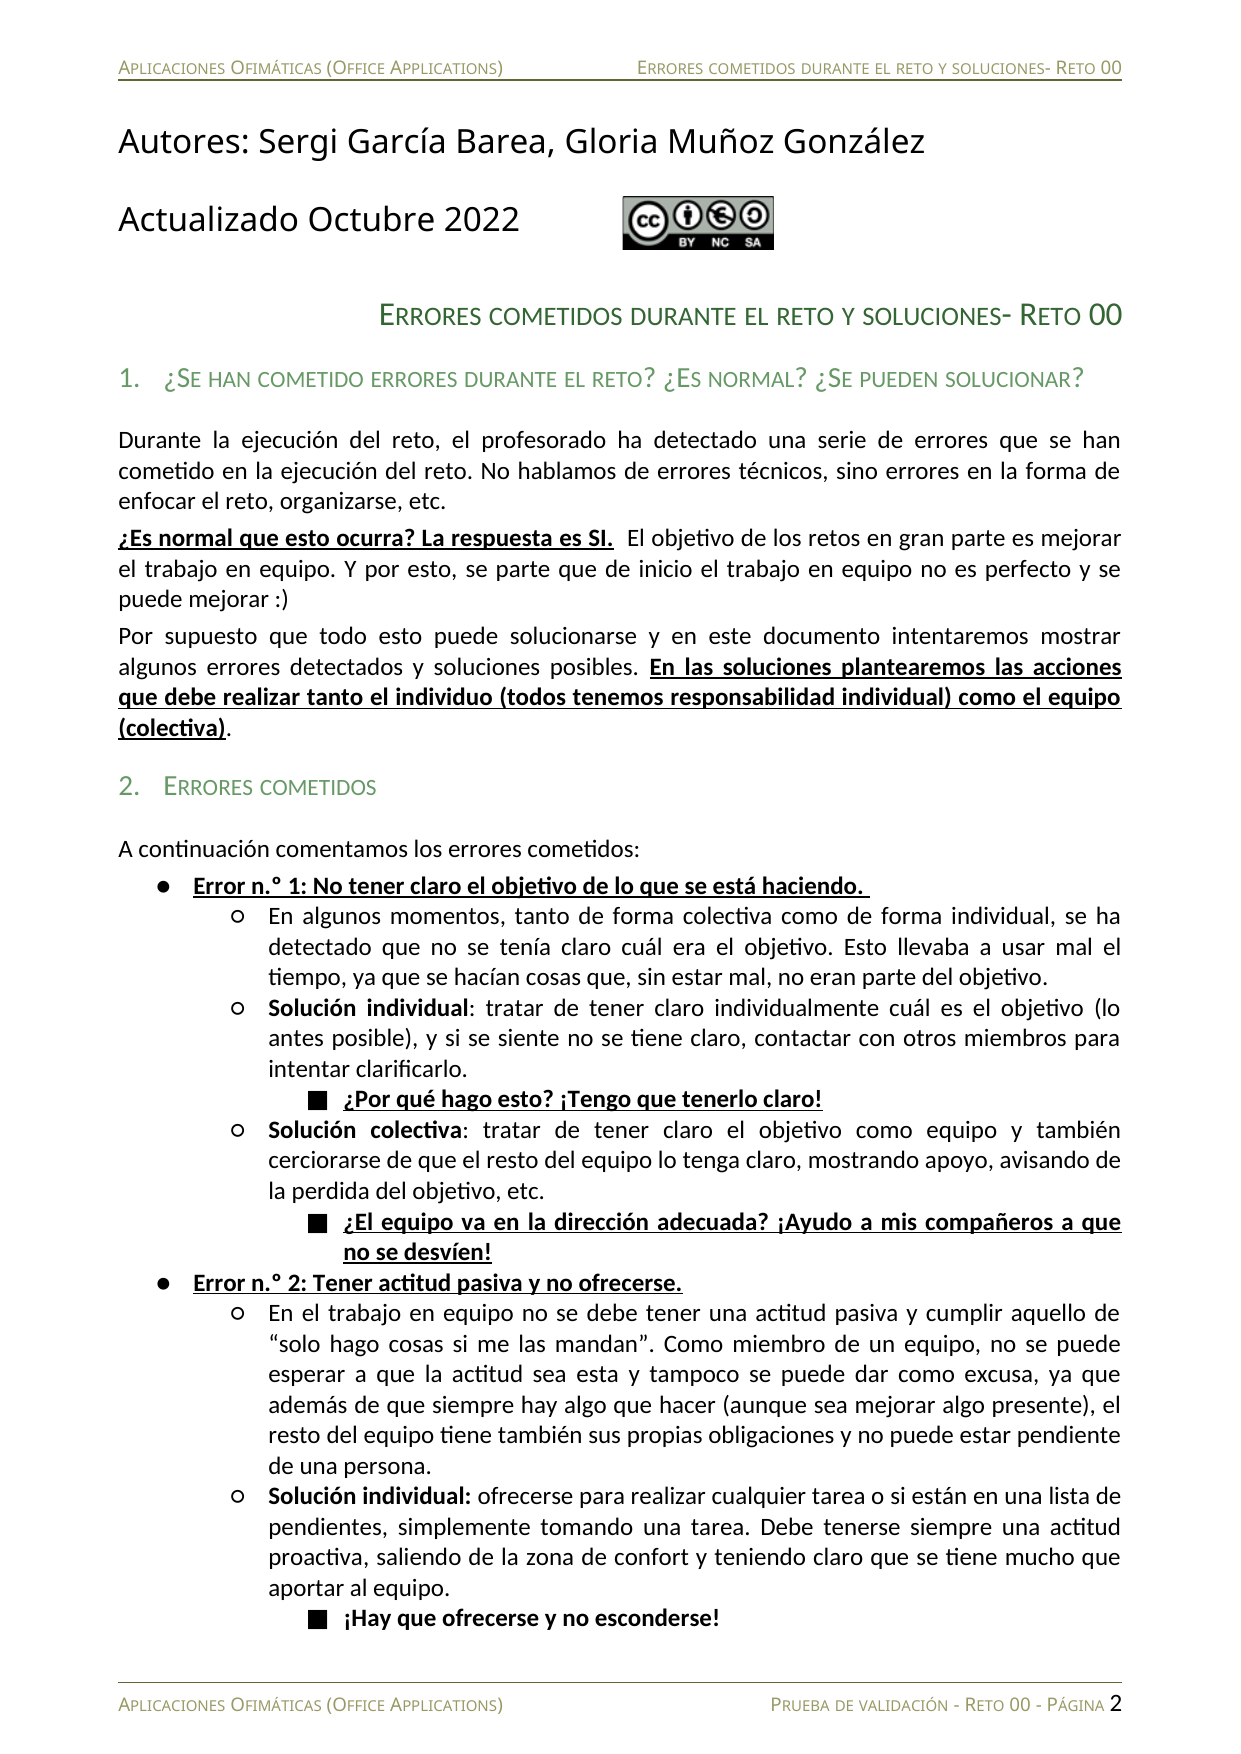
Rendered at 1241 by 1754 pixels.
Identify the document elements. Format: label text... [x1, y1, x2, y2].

text Errores cometidos durante el reto y soluciones- Reto 00 [118, 293, 1122, 334]
text ¿Es normal que esto ocurra? La respuesta es SI. El objetivo de los retos en gran parte es mejorar el trabajo en equipo. Y por esto, se parte que de inicio el trabajo en equipo no es perfecto y se puede mejorar :) [118, 522, 1122, 614]
list En algunos momentos, tanto de forma colectiva como de forma individual, se ha detectado que no se tenía claro cuál era el objetivo. Esto llevaba a usar mal el tiempo, ya que se hacían cosas que, sin estar mal, no eran parte del objetivo. [231, 901, 1122, 992]
list ¿El equipo va en la dirección adecuada? ¡Ayudo a mis compañeros a que no se desvíen! [306, 1206, 1122, 1267]
list Solución colectiva: tratar de tener claro el objetivo como equipo y también cerciorarse de que el resto del equipo lo tenga claro, mostrando apoyo, avisando de la perdida del objetivo, etc. [231, 1114, 1122, 1206]
list Solución individual: tratar de tener claro individualmente cuál es el objetivo (lo antes posible), y si se siente no se tiene claro, contactar con otros miembros para intentar clarificarlo. [231, 992, 1122, 1084]
picture [622, 196, 774, 250]
text A continuación comentamos los errores cometidos: [118, 833, 1122, 863]
list Error n.º 2: Tener actitud pasiva y no ofrecerse. [156, 1267, 1122, 1297]
list En el trabajo en equipo no se debe tener una actitud pasiva y cumplir aquello de “solo hago cosas si me las mandan”. Como miembro de un equipo, no se puede esperar a que la actitud sea esta y tampoco se puede dar como excusa, ya que además de que siempre hay algo que hacer (aunque sea mejorar algo presente), el resto del equipo tiene también sus propias obligaciones y no puede estar pendiente de una persona. [231, 1297, 1122, 1480]
list ¿Por qué hago esto? ¡Tengo que tenerlo claro! [306, 1084, 1122, 1114]
text Durante la ejecución del reto, el profesorado ha detectado una serie de errores que se han cometido en la ejecución del reto. No hablamos de errores técnicos, sino errores en la forma de enfocar el reto, organizarse, etc. [118, 424, 1122, 516]
text (colectiva). [118, 709, 1122, 742]
text Por supuesto que todo esto puede solucionarse y en este documento intentaremos mostrar algunos errores detectados y soluciones posibles. En las soluciones plantearemos las acciones que debe realizar tanto el individuo (todos tenemos responsabilidad individual) como el equipo [118, 620, 1122, 708]
subtitle ¿Se han cometido errores durante el reto? ¿Es normal? ¿Se pueden solucionar? [118, 359, 1122, 394]
text Autores: Sergi García Barea, Gloria Muñoz González [118, 118, 1122, 163]
list Error n.º 1: No tener claro el objetivo de lo que se está haciendo. [156, 870, 1122, 901]
subtitle Errores cometidos [118, 767, 1122, 803]
list Solución individual: ofrecerse para realizar cualquier tarea o si están en una lista de pendientes, simplemente tomando una tarea. Debe tenerse siempre una actitud proactiva, saliendo de la zona de confort y teniendo claro que se tiene mucho que aportar al equipo. [231, 1480, 1122, 1602]
text [774, 196, 1122, 241]
text Actualizado Octubre 2022 [118, 196, 622, 241]
list ¡Hay que ofrecerse y no esconderse! [306, 1602, 1122, 1633]
